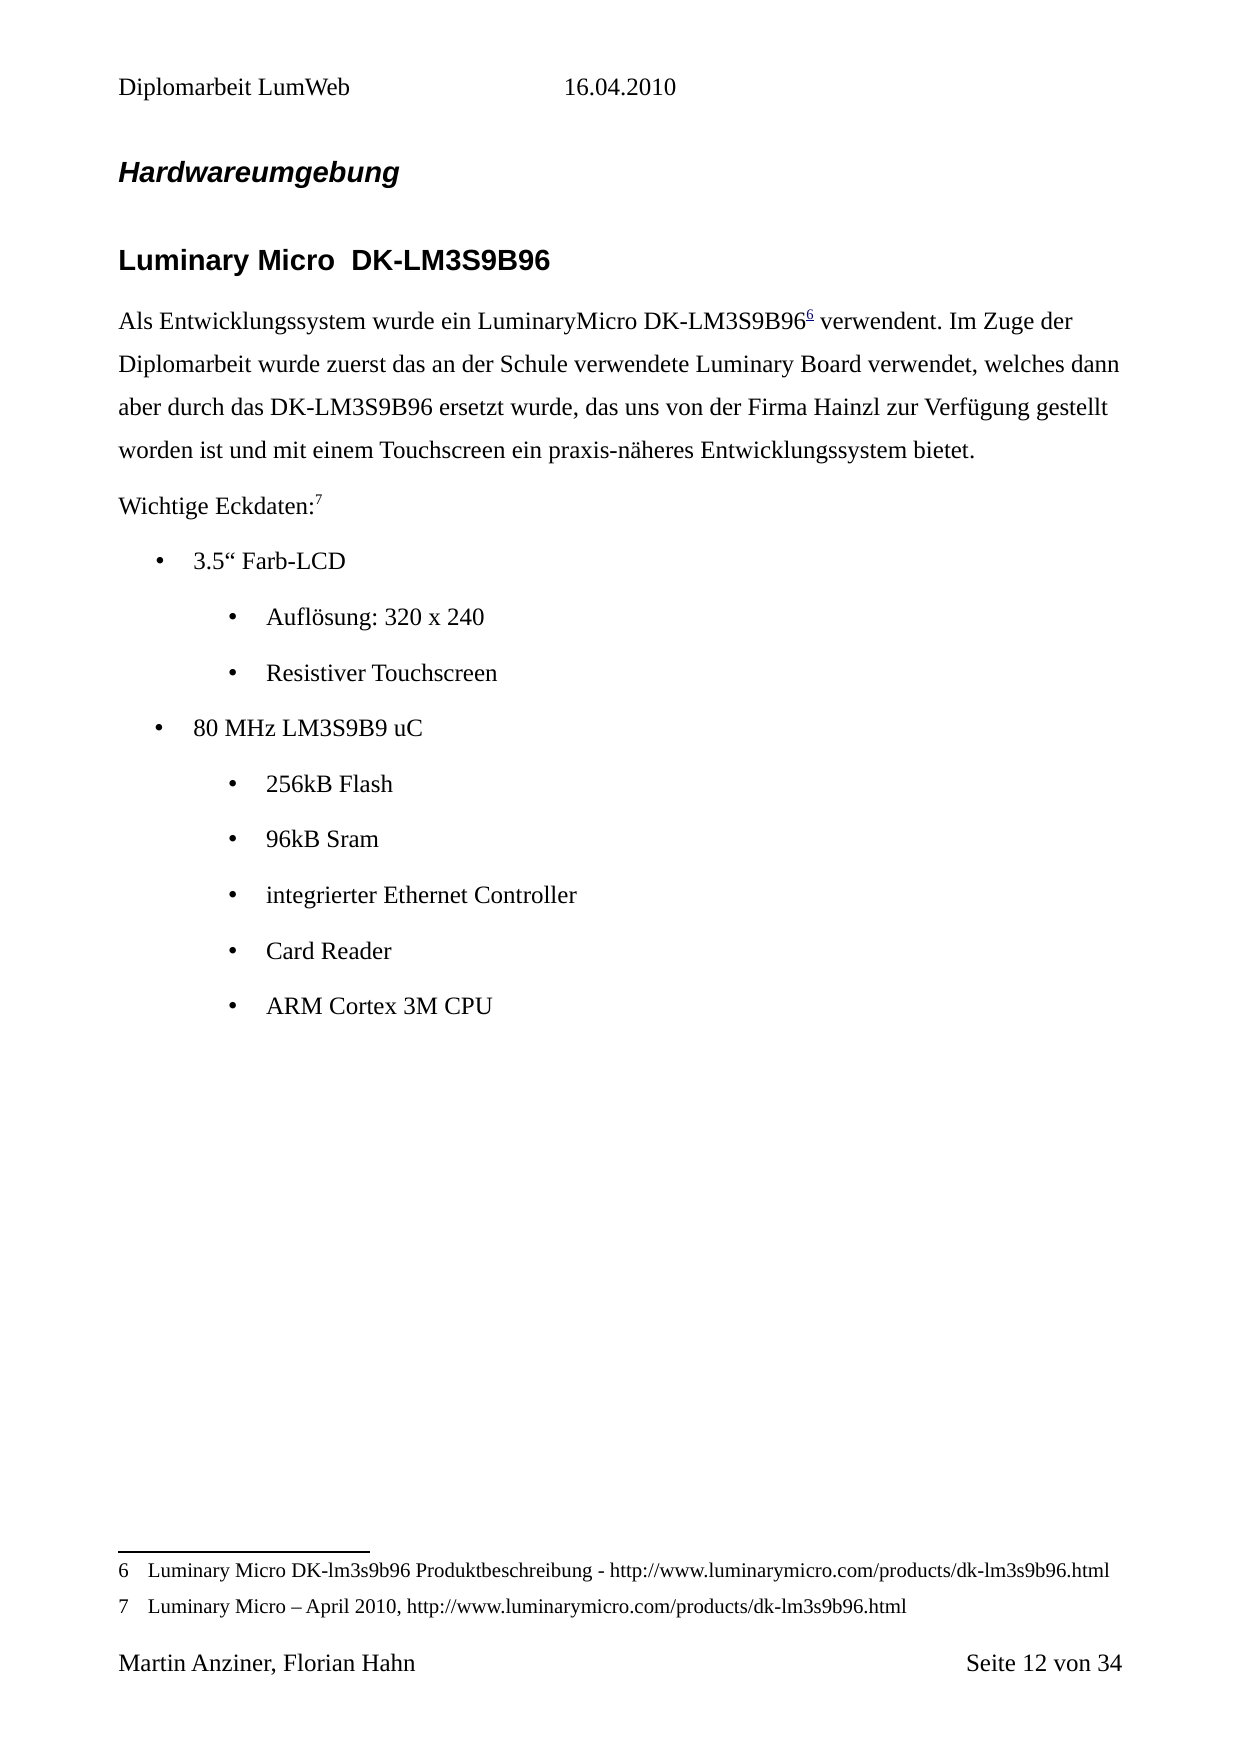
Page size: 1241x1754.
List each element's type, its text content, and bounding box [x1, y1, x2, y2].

subtitle Luminary Micro DK-LM3S9B96 [118, 243, 1122, 276]
list 96kB Sram [228, 824, 1122, 853]
text Wichtige Eckdaten: [118, 491, 1122, 519]
list 80 MHz LM3S9B9 uC [154, 713, 1122, 742]
subtitle Hardwareumgebung [118, 155, 1122, 189]
list ARM Cortex 3M CPU [228, 991, 1122, 1020]
text Luminary Micro – April 2010, http://www.luminarymicro.com/products/dk-lm3s9b96.html [118, 1594, 1122, 1618]
list 3.5“ Farb-LCD [156, 546, 1122, 575]
list 256kB Flash [228, 769, 1122, 798]
list integrierter Ethernet Controller [228, 880, 1122, 909]
list Resistiver Touchscreen [228, 658, 1122, 686]
list Auflösung: 320 x 240 [228, 602, 1122, 631]
text Als Entwicklungssystem wurde ein LuminaryMicro DK-LM3S9B96 verwendent. Im Zuge der Diplomarbeit wurde zuerst das an der Schule verwendete Luminary Board verwendet, welches dann aber durch das DK-LM3S9B96 ersetzt wurde, das uns von der Firma Hainzl zur Verfügung gestellt worden ist und mit einem Touchscreen ein praxis-näheres Entwicklungssystem bietet. [118, 306, 1122, 464]
list Card Reader [228, 936, 1122, 964]
text Luminary Micro DK-lm3s9b96 Produktbeschreibung - http://www.luminarymicro.com/products/dk-lm3s9b96.html [118, 1558, 1122, 1582]
